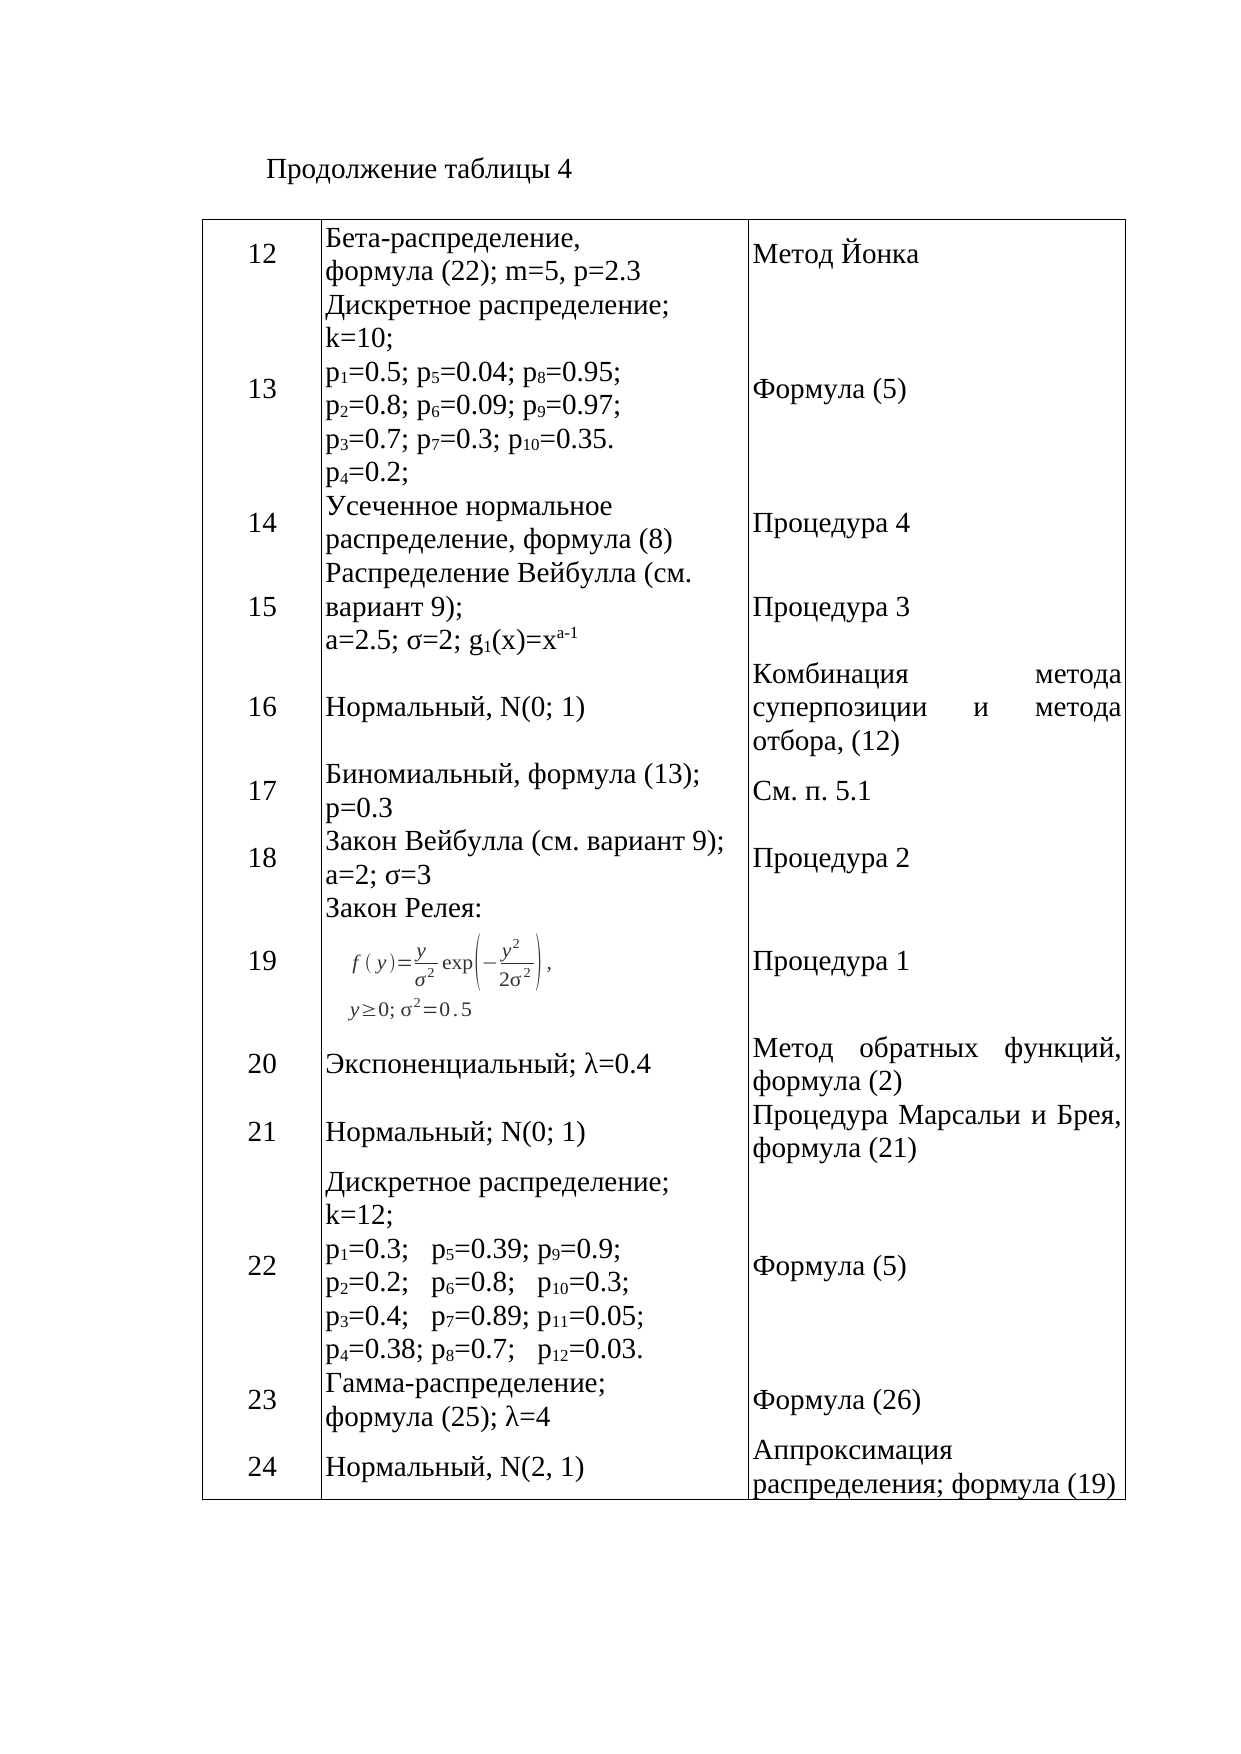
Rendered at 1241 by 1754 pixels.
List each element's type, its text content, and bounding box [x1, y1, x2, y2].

table_cell 20 [203, 1030, 321, 1097]
table_cell Процедура 1 [749, 891, 1125, 1030]
table_cell Аппроксимация распределения; формула (19) [749, 1432, 1125, 1499]
table_cell Процедура Марсальи и Брея, формула (21) [749, 1097, 1125, 1164]
table_cell Процедура 2 [749, 824, 1125, 891]
table_header 12 [203, 220, 321, 287]
table_cell 15 [203, 555, 321, 656]
table_cell Нормальный, N(2, 1) [322, 1432, 748, 1499]
table_cell 16 [203, 656, 321, 756]
table_cell Распределение Вейбулла (см. вариант 9); a=2.5; σ=2; g1(x)=xa-1 [322, 555, 748, 656]
table_cell Формула (26) [749, 1365, 1125, 1432]
table_cell См. п. 5.1 [749, 756, 1125, 823]
table_cell Закон Релея: [322, 891, 748, 1030]
table_cell Биномиальный, формула (13); p=0.3 [322, 756, 748, 823]
table_cell 14 [203, 488, 321, 555]
table_cell 24 [203, 1432, 321, 1499]
table_cell Формула (5) [749, 1164, 1125, 1365]
table_header Метод Йонка [749, 220, 1125, 287]
text Продолжение таблицы 4 [177, 152, 1152, 185]
table_cell 18 [203, 824, 321, 891]
table_cell Процедура 4 [749, 488, 1125, 555]
table_cell Дискретное распределение; k=12; p1=0.3; p5=0.39; p9=0.9; p2=0.2; p6=0.8; p10=0.3; p3=0.4; p7=0.89; p11=0.05; p4=0.38; p8=0.7; p12=0.03. [322, 1164, 748, 1365]
table_cell Экспоненциальный; λ=0.4 [322, 1030, 748, 1097]
table_cell Нормальный; N(0; 1) [322, 1097, 748, 1164]
table_cell 19 [203, 891, 321, 1030]
table_cell 13 [203, 287, 321, 488]
table_cell Нормальный, N(0; 1) [322, 656, 748, 756]
table_cell Формула (5) [749, 287, 1125, 488]
table_cell Усеченное нормальное распределение, формула (8) [322, 488, 748, 555]
table_cell 22 [203, 1164, 321, 1365]
table_cell Процедура 3 [749, 555, 1125, 656]
table_cell Комбинация метода суперпозиции и метода отбора, (12) [749, 656, 1125, 756]
table_cell Дискретное распределение; k=10; p1=0.5; p5=0.04; p8=0.95; p2=0.8; p6=0.09; p9=0.97; p3=0.7; p7=0.3; p10=0.35. p4=0.2; [322, 287, 748, 488]
table_cell 17 [203, 756, 321, 823]
table_cell Гамма-распределение; формула (25); λ=4 [322, 1365, 748, 1432]
table_cell Метод обратных функций, формула (2) [749, 1030, 1125, 1097]
table_cell Закон Вейбулла (см. вариант 9); a=2; σ=3 [322, 824, 748, 891]
table_cell 21 [203, 1097, 321, 1164]
table_header Бета-распределение, формула (22); m=5, p=2.3 [322, 220, 748, 287]
table_cell 23 [203, 1365, 321, 1432]
